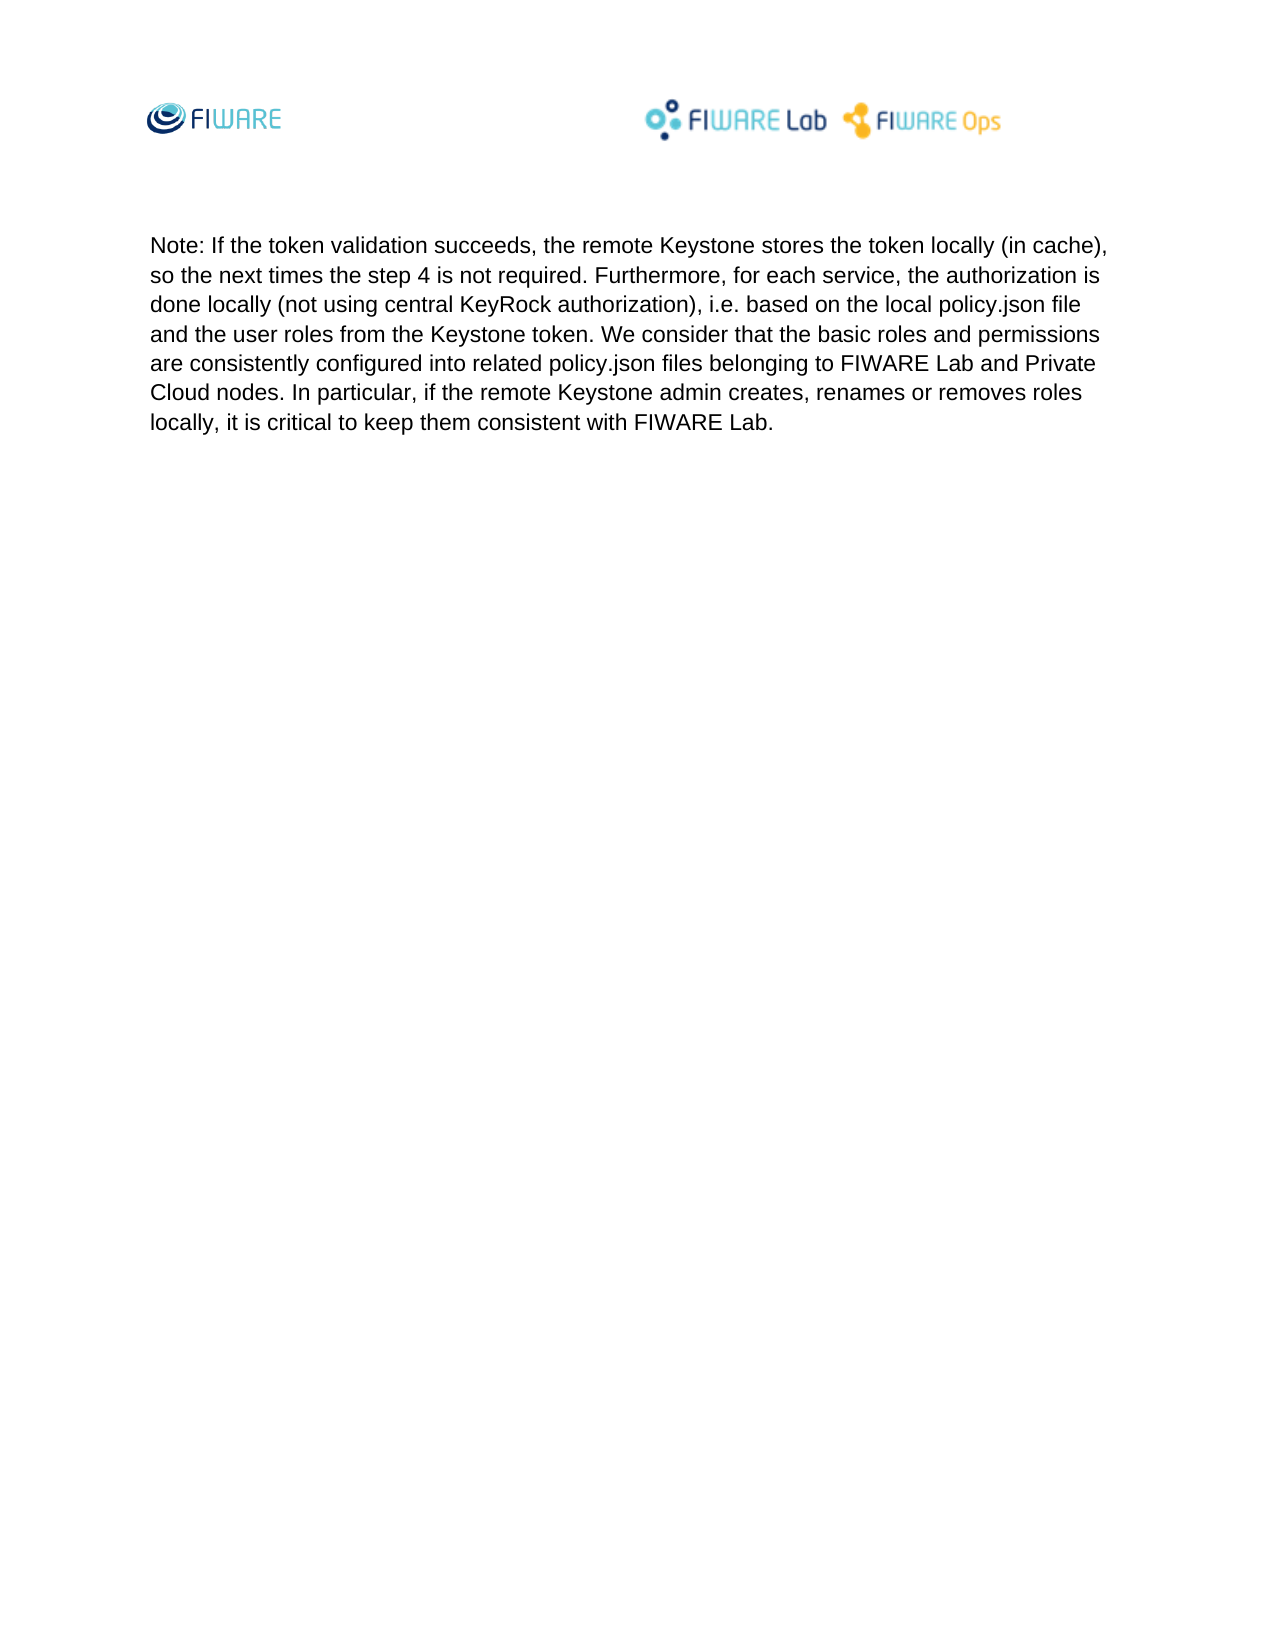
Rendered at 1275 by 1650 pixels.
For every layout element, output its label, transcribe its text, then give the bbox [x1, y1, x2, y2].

text Note: If the token validation succeeds, the remote Keystone stores the token locally (in cache), so the next times the step 4 is not required. Furthermore, for each service, the authorization is done locally (not using central KeyRock authorization), i.e. based on the local policy.json file and the user roles from the Keystone token. We consider that the basic roles and permissions are consistently configured into related policy.json files belonging to FIWARE Lab and Private Cloud nodes. In particular, if the remote Keystone admin creates, renames or removes roles locally, it is critical to keep them consistent with FIWARE Lab. [150, 233, 1125, 435]
picture [143, 98, 286, 138]
picture [634, 87, 1007, 149]
